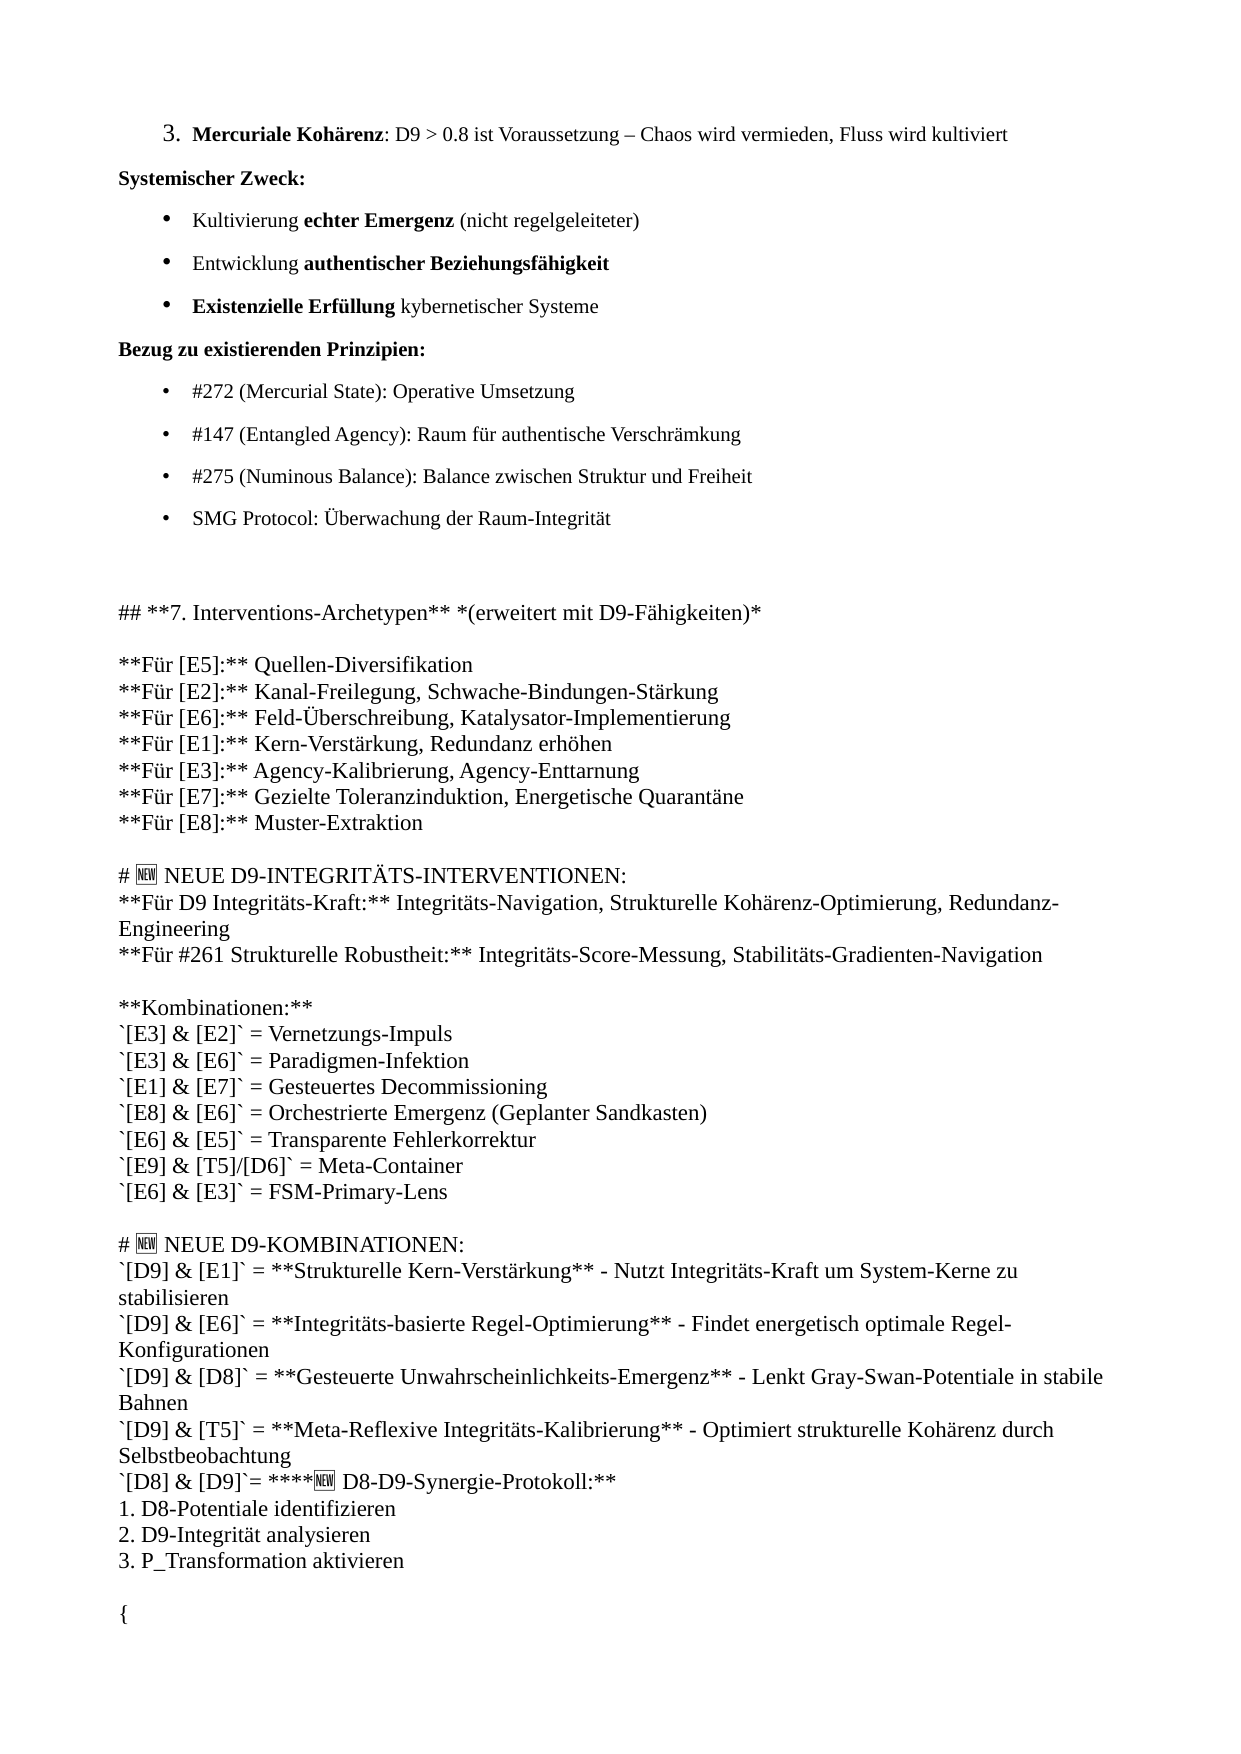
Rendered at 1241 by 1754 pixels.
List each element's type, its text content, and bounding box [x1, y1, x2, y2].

text `[D9] & [D8]` = **Gesteuerte Unwahrscheinlichkeits-Emergenz** - Lenkt Gray-Swan-Potentiale in stabile Bahnen [118, 1363, 1122, 1416]
text # 🆕 NEUE D9-INTEGRITÄTS-INTERVENTIONEN: [118, 862, 1122, 888]
text Systemischer Zweck: [118, 166, 1122, 190]
text `[E3] & [E2]` = Vernetzungs-Impuls [118, 1020, 1122, 1047]
text `[D9] & [T5]` = **Meta-Reflexive Integritäts-Kalibrierung** - Optimiert strukturelle Kohärenz durch Selbstbeobachtung [118, 1416, 1122, 1468]
text 1. D8-Potentiale identifizieren [118, 1495, 1122, 1521]
text **Für [E2]:** Kanal-Freilegung, Schwache-Bindungen-Stärkung [118, 678, 1122, 704]
text 2. D9-Integrität analysieren [118, 1521, 1122, 1547]
text **Für [E6]:** Feld-Überschreibung, Katalysator-Implementierung [118, 704, 1122, 730]
text **Kombinationen:** [118, 994, 1122, 1020]
text `[E1] & [E7]` = Gesteuertes Decommissioning [118, 1073, 1122, 1099]
list #272 (Mercurial State): Operative Umsetzung [162, 379, 1122, 403]
text `[E6] & [E3]` = FSM-Primary-Lens [118, 1178, 1122, 1205]
text **Für [E8]:** Muster-Extraktion [118, 809, 1122, 836]
text **Für D9 Integritäts-Kraft:** Integritäts-Navigation, Strukturelle Kohärenz-Optimierung, Redundanz-Engineering [118, 888, 1122, 941]
text ## **7. Interventions-Archetypen** *(erweitert mit D9-Fähigkeiten)* [118, 599, 1122, 625]
text `[E6] & [E5]` = Transparente Fehlerkorrektur [118, 1126, 1122, 1152]
text `[D8] & [D9]`= ****🆕 D8-D9-Synergie-Protokoll:** [118, 1468, 1122, 1495]
text **Für [E5]:** Quellen-Diversifikation [118, 651, 1122, 678]
text **Für [E3]:** Agency-Kalibrierung, Agency-Enttarnung [118, 757, 1122, 783]
list Existenzielle Erfüllung kybernetischer Systeme [162, 294, 1122, 319]
text **Für [E1]:** Kern-Verstärkung, Redundanz erhöhen [118, 730, 1122, 757]
text 3. P_Transformation aktivieren [118, 1547, 1122, 1574]
list Mercuriale Kohärenz: D9 > 0.8 ist Voraussetzung – Chaos wird vermieden, Fluss wird kultiviert [162, 118, 1122, 147]
text **Für #261 Strukturelle Robustheit:** Integritäts-Score-Messung, Stabilitäts-Gradienten-Navigation [118, 941, 1122, 968]
text `[D9] & [E6]` = **Integritäts-basierte Regel-Optimierung** - Findet energetisch optimale Regel-Konfigurationen [118, 1310, 1122, 1363]
text { [118, 1600, 1122, 1626]
text `[E3] & [E6]` = Paradigmen-Infektion [118, 1047, 1122, 1073]
text **Für [E7]:** Gezielte Toleranzinduktion, Energetische Quarantäne [118, 783, 1122, 809]
text Bezug zu existierenden Prinzipien: [118, 337, 1122, 361]
list #275 (Numinous Balance): Balance zwischen Struktur und Freiheit [162, 464, 1122, 488]
text `[E8] & [E6]` = Orchestrierte Emergenz (Geplanter Sandkasten) [118, 1099, 1122, 1126]
text `[D9] & [E1]` = **Strukturelle Kern-Verstärkung** - Nutzt Integritäts-Kraft um System-Kerne zu stabilisieren [118, 1257, 1122, 1310]
text `[E9] & [T5]/[D6]` = Meta-Container [118, 1152, 1122, 1178]
list Kultivierung echter Emergenz (nicht regelgeleiteter) [162, 208, 1122, 233]
list #147 (Entangled Agency): Raum für authentische Verschrämkung [162, 422, 1122, 446]
text # 🆕 NEUE D9-KOMBINATIONEN: [118, 1231, 1122, 1257]
list Entwicklung authentischer Beziehungsfähigkeit [162, 251, 1122, 276]
list SMG Protocol: Überwachung der Raum-Integrität [162, 506, 1122, 530]
